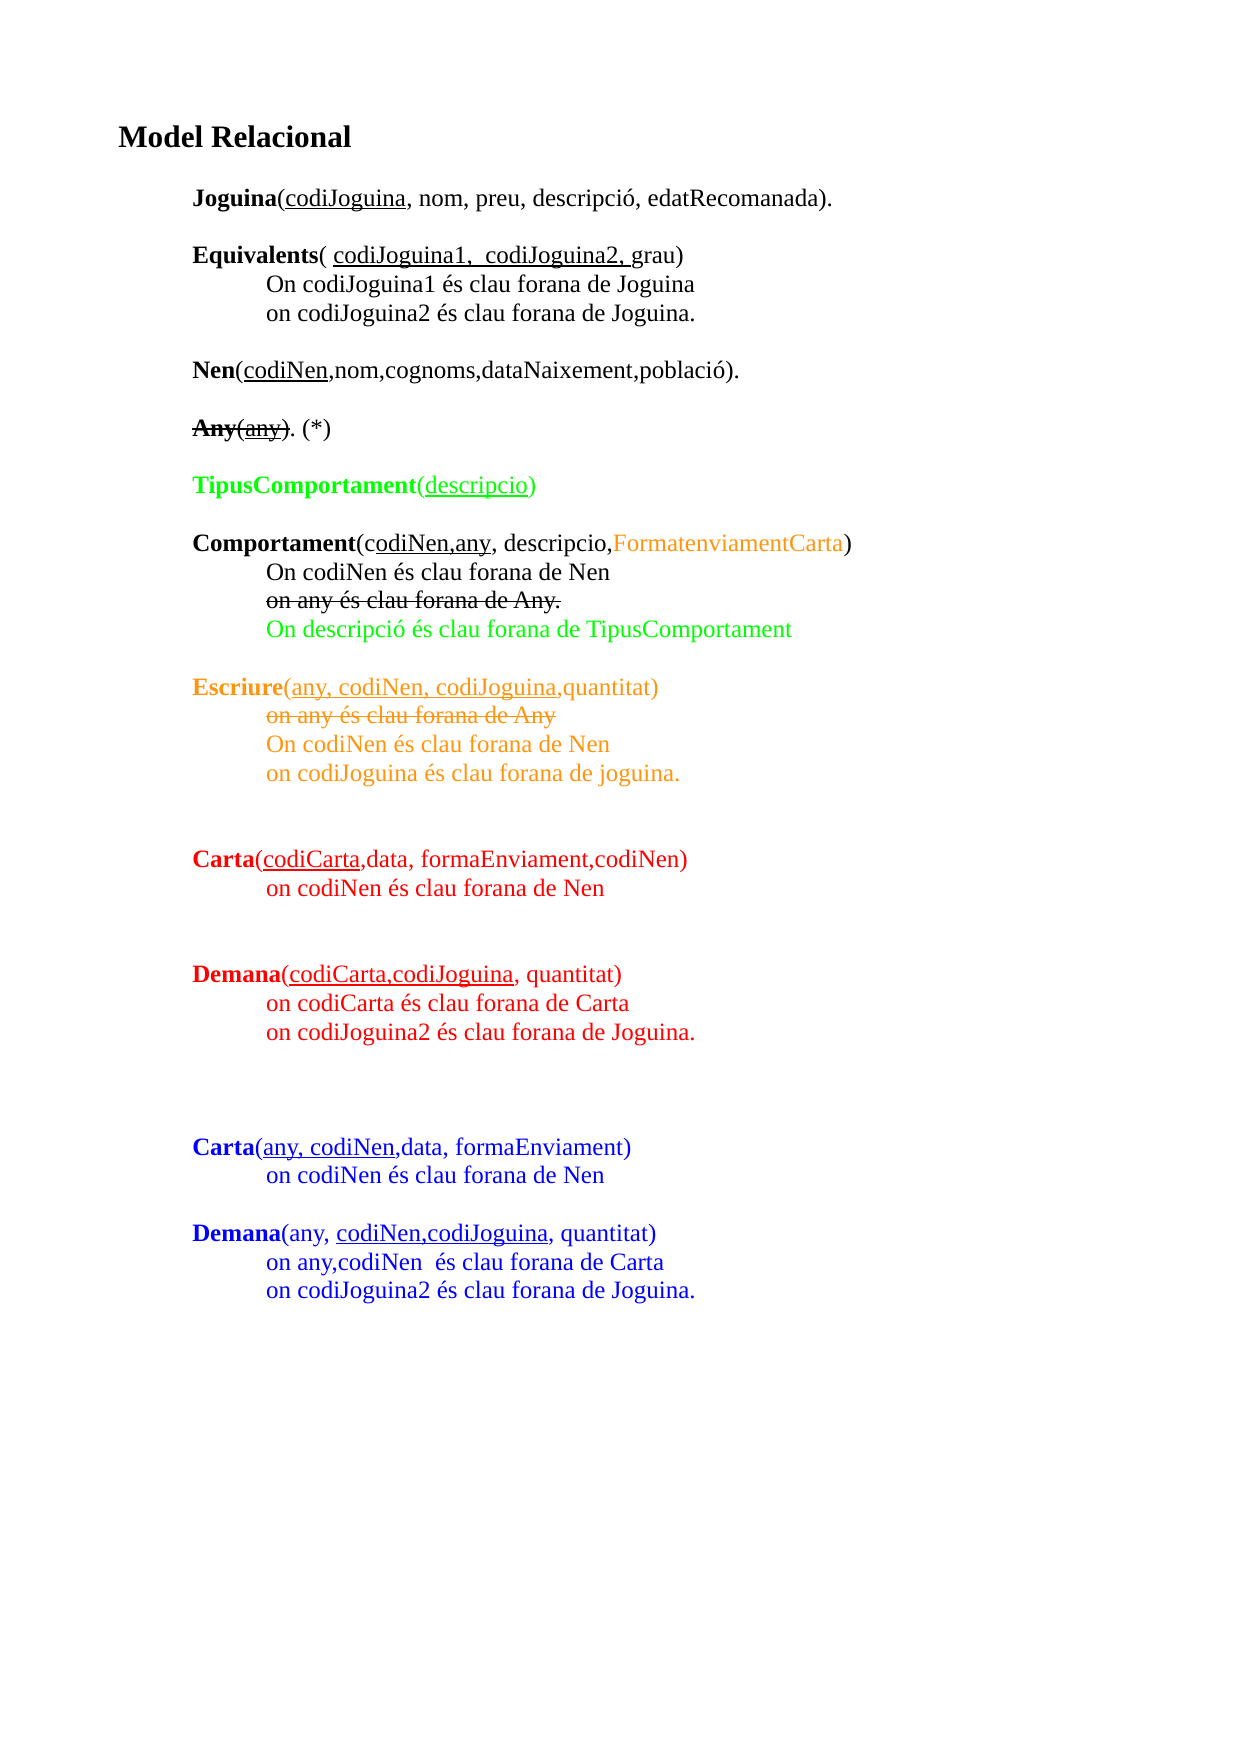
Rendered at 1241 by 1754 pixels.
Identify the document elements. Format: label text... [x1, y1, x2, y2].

text Joguina(codiJoguina, nom, preu, descripció, edatRecomanada). [192, 183, 1122, 212]
text Escriure(any, codiNen, codiJoguina,quantitat) [118, 672, 1122, 700]
text on codiNen és clau forana de Nen [118, 1160, 1122, 1189]
text on any és clau forana de Any [118, 700, 1122, 729]
text on any,codiNen és clau forana de Carta [118, 1247, 1122, 1275]
text TipusComportament(descripcio) [118, 470, 1122, 499]
text On codiJoguina1 és clau forana de Joguina [192, 269, 1122, 298]
text Demana(any, codiNen,codiJoguina, quantitat) [118, 1218, 1122, 1247]
text Nen(codiNen,nom,cognoms,dataNaixement,població). [192, 355, 1122, 384]
text Carta(any, codiNen,data, formaEnviament) [118, 1132, 1122, 1160]
text Demana(codiCarta,codiJoguina, quantitat) [118, 959, 1122, 988]
text On codiNen és clau forana de Nen [118, 557, 1122, 585]
text Equivalents( codiJoguina1, codiJoguina2, grau) [192, 240, 1122, 269]
text on codiJoguina2 és clau forana de Joguina. [118, 1275, 1122, 1304]
text on any és clau forana de Any. [118, 585, 1122, 614]
text on codiJoguina2 és clau forana de Joguina. [192, 298, 1122, 327]
text On codiNen és clau forana de Nen [118, 729, 1122, 758]
text Carta(codiCarta,data, formaEnviament,codiNen) [118, 844, 1122, 873]
text Comportament(codiNen,any, descripcio,FormatenviamentCarta) [118, 528, 1122, 557]
text Model Relacional [118, 118, 1122, 154]
text on codiJoguina2 és clau forana de Joguina. [118, 1017, 1122, 1045]
text on codiCarta és clau forana de Carta [118, 988, 1122, 1017]
text on codiNen és clau forana de Nen [118, 873, 1122, 902]
text On descripció és clau forana de TipusComportament [266, 614, 1122, 643]
text on codiJoguina és clau forana de joguina. [118, 758, 1122, 787]
text Any(any). (*) [192, 413, 1122, 442]
